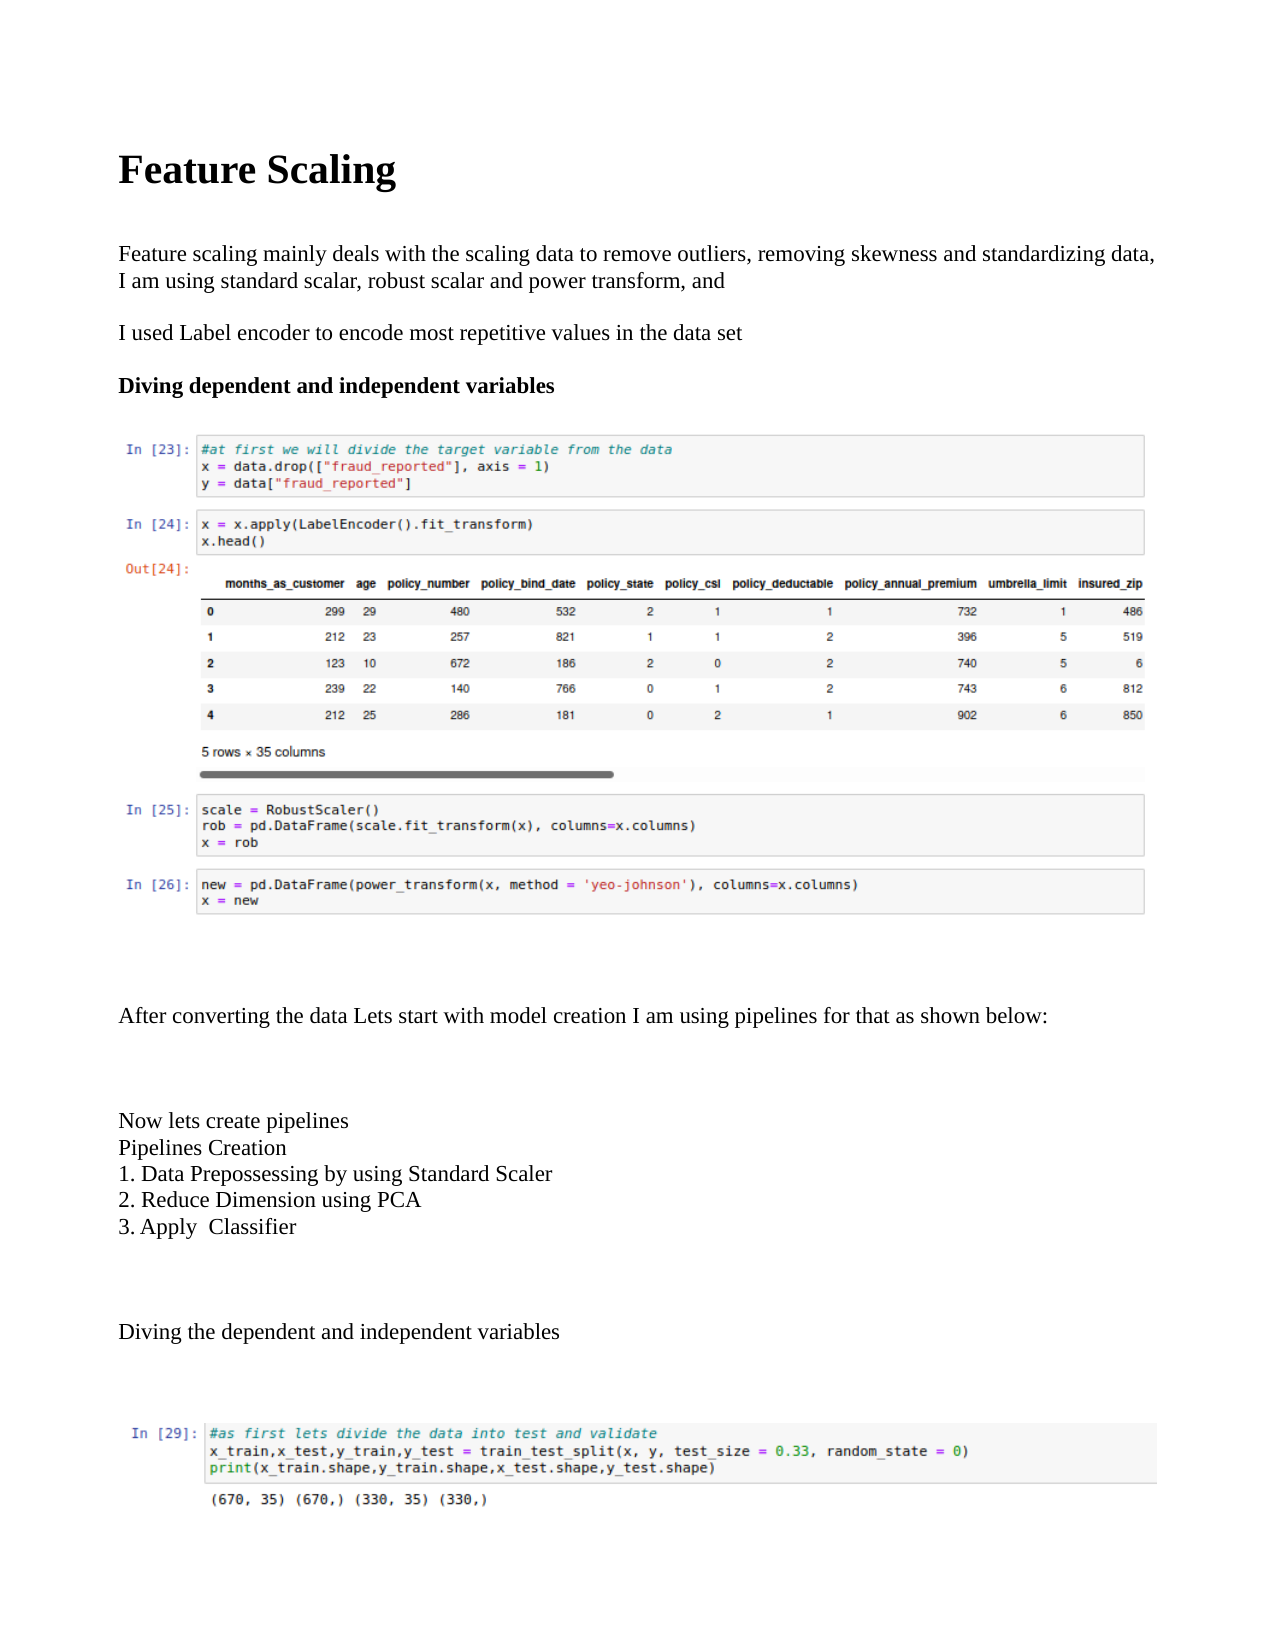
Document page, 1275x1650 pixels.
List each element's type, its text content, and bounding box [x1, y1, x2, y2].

text 1. Data Prepossessing by using Standard Scaler [118, 1160, 1157, 1187]
picture [118, 424, 1157, 923]
text Feature scaling mainly deals with the scaling data to remove outliers, removing skewness and standardizing data, [118, 240, 1157, 267]
text Diving the dependent and independent variables [118, 1318, 1157, 1345]
text 2. Reduce Dimension using PCA [118, 1187, 1157, 1213]
text I am using standard scalar, robust scalar and power transform, and [118, 267, 1157, 293]
picture [118, 1423, 1157, 1512]
text Now lets create pipelines [118, 1107, 1157, 1134]
text Feature Scaling [118, 144, 1157, 192]
text I used Label encoder to encode most repetitive values in the data set [118, 319, 1157, 346]
text 3. Apply Classifier [118, 1213, 1157, 1239]
text Pipelines Creation [118, 1134, 1157, 1160]
text After converting the data Lets start with model creation I am using pipelines for that as shown below: [118, 1002, 1157, 1028]
text Diving dependent and independent variables [118, 372, 1157, 398]
